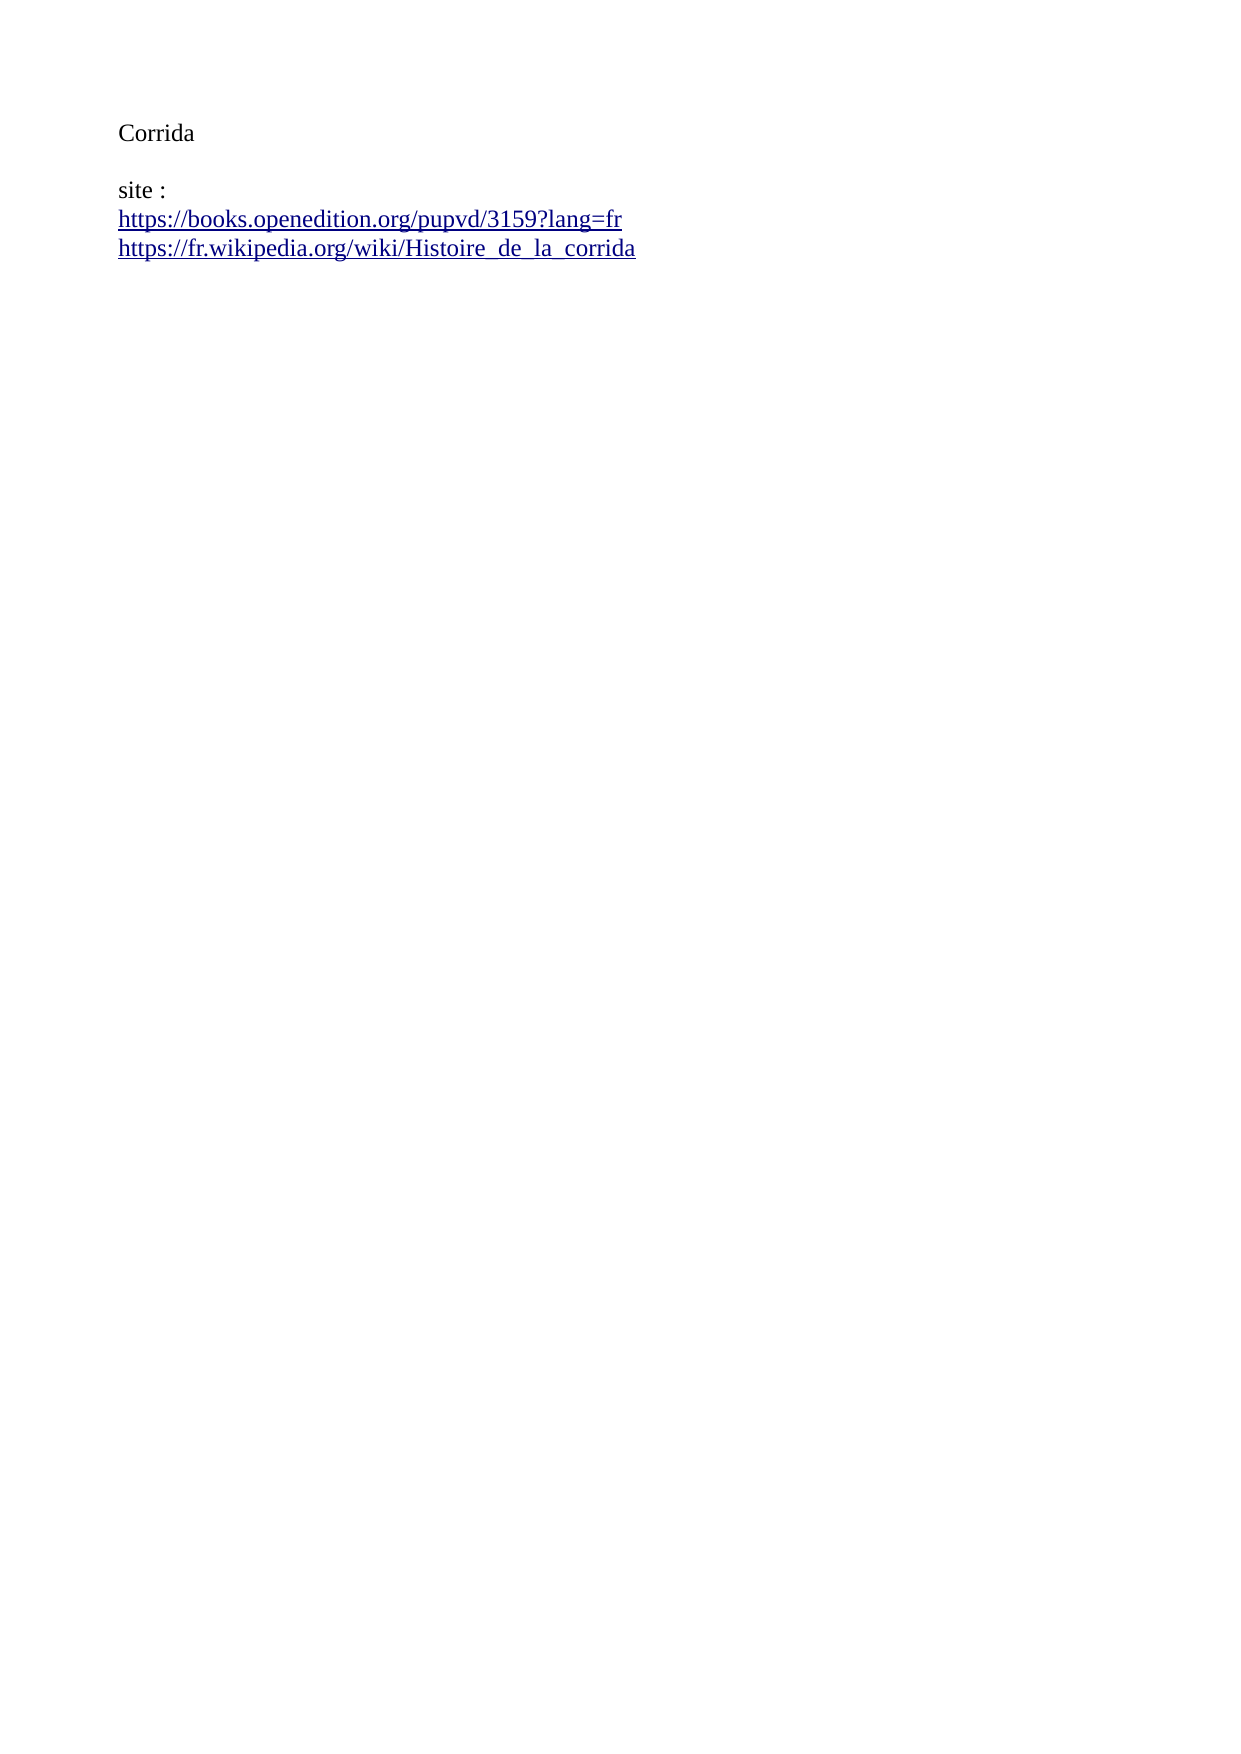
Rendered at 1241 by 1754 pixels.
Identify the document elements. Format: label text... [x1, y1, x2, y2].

text https://books.openedition.org/pupvd/3159?lang=fr [118, 204, 1122, 233]
text https://fr.wikipedia.org/wiki/Histoire_de_la_corrida [118, 233, 1122, 262]
text Corrida [118, 118, 1122, 147]
text site : [118, 176, 1122, 204]
